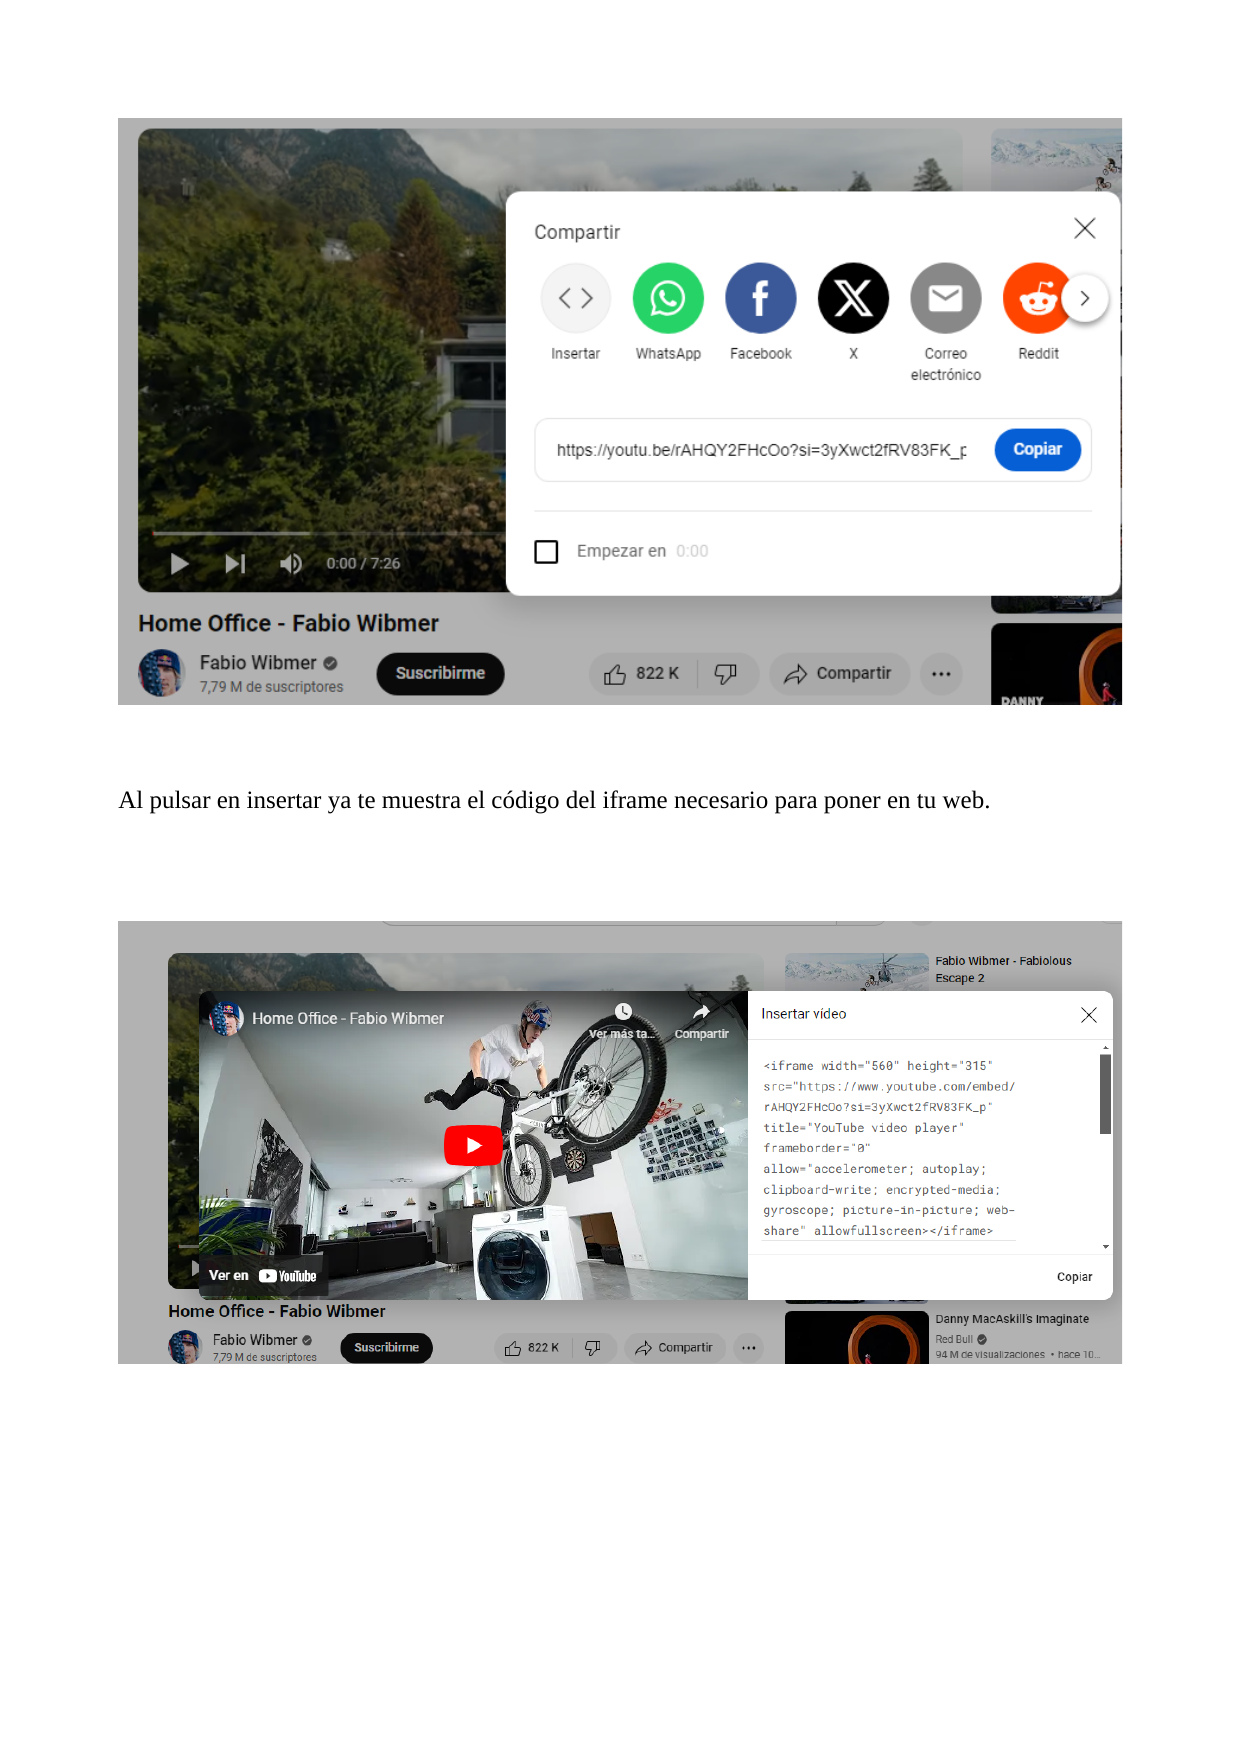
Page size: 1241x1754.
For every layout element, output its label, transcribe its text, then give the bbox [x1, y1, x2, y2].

text Al pulsar en insertar ya te muestra el código del iframe necesario para poner en tu web. [118, 785, 1122, 814]
picture [118, 118, 1123, 705]
picture [118, 921, 1123, 1364]
